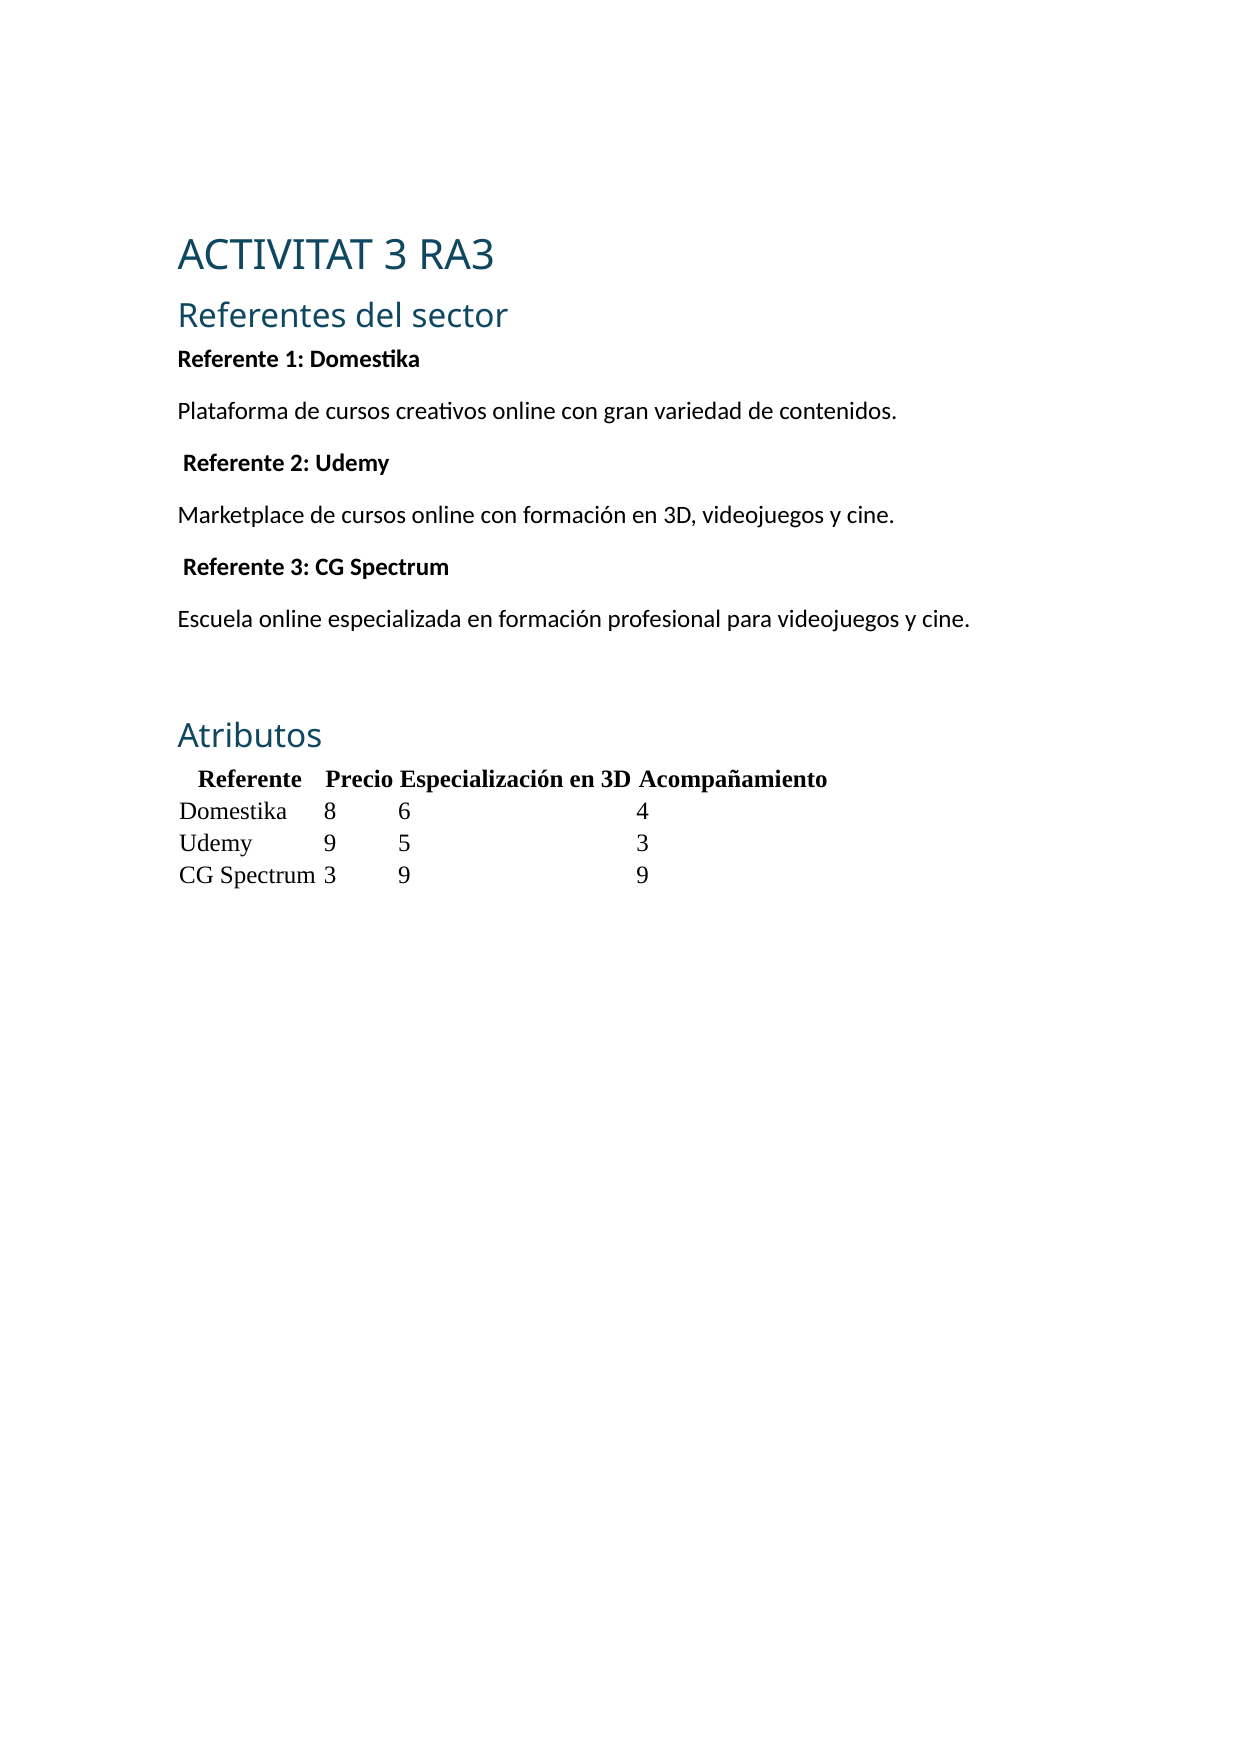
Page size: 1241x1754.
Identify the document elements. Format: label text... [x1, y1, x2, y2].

text Referente 1: Domestika [177, 343, 1059, 374]
text Marketplace de cursos online con formación en 3D, videojuegos y cine. [177, 499, 1059, 530]
table_cell 6 [396, 795, 634, 826]
subtitle ACTIVITAT 3 RA3 [177, 224, 1059, 281]
table_cell Udemy [177, 826, 322, 858]
text Referente 3: CG Spectrum [177, 551, 1059, 582]
table_header Precio [322, 763, 396, 794]
table_cell 3 [322, 858, 396, 890]
table_cell CG Spectrum [177, 858, 322, 890]
table_header Referente [177, 763, 322, 794]
subtitle Referentes del sector [177, 292, 1059, 338]
text Referente 2: Udemy [177, 447, 1059, 478]
text Escuela online especializada en formación profesional para videojuegos y cine. [177, 603, 1059, 634]
table_cell 3 [635, 826, 831, 858]
table_cell 5 [396, 826, 634, 858]
table_cell 9 [396, 858, 634, 890]
text Plataforma de cursos creativos online con gran variedad de contenidos. [177, 395, 1059, 426]
table_header Especialización en 3D [396, 763, 634, 794]
subtitle Atributos [177, 712, 1059, 757]
table_cell 9 [322, 826, 396, 858]
table_cell 9 [635, 858, 831, 890]
table_cell Domestika [177, 795, 322, 826]
table_header Acompañamiento [635, 763, 831, 794]
table_cell 8 [322, 795, 396, 826]
table_cell 4 [635, 795, 831, 826]
